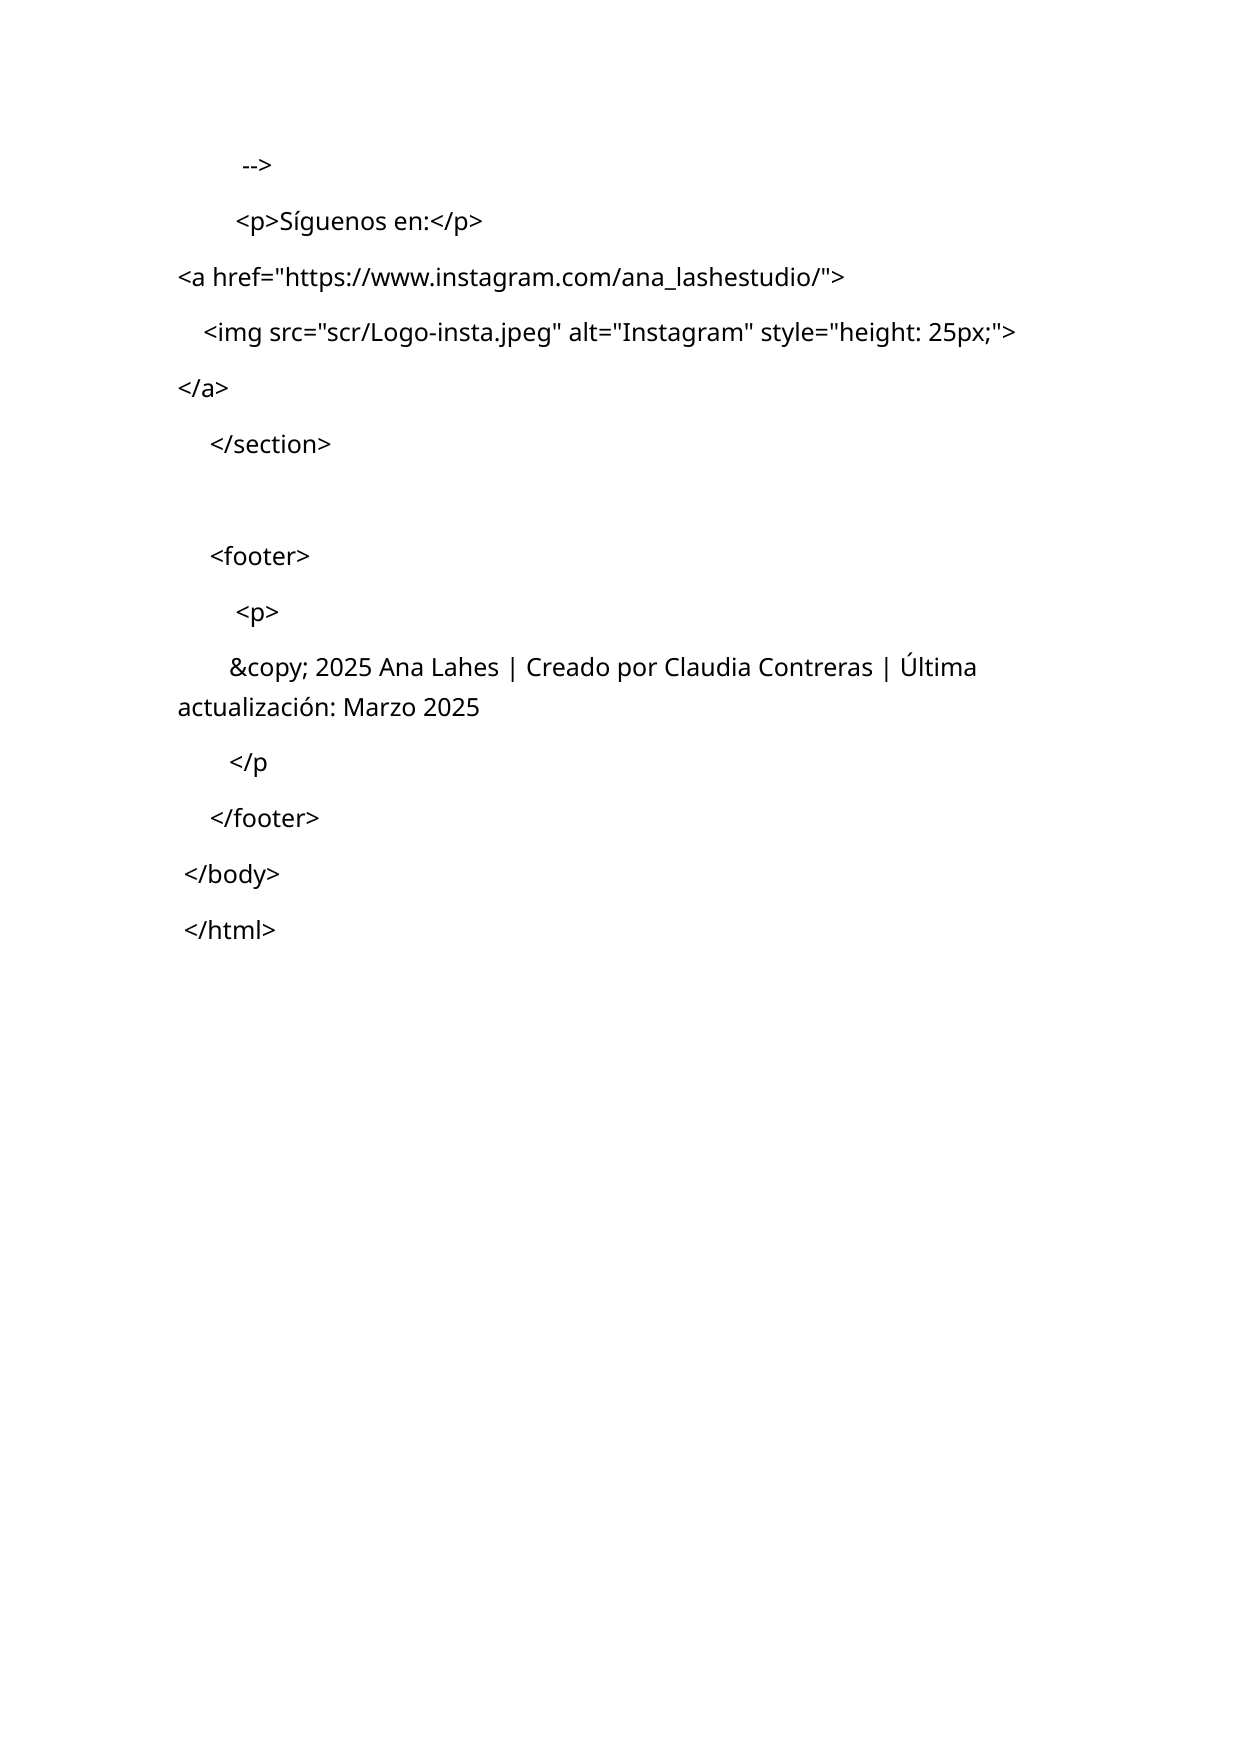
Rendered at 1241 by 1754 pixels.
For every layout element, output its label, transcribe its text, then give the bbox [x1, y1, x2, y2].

text <p> [177, 594, 1063, 628]
text <p>Síguenos en:</p> [177, 203, 1063, 237]
text </footer> [177, 801, 1063, 835]
text </body> [177, 857, 1063, 891]
text <footer> [177, 538, 1063, 572]
text --> [177, 148, 1063, 182]
text </section> [177, 427, 1063, 461]
text </p [177, 745, 1063, 779]
text </a> [177, 371, 1063, 405]
text <a href="https://www.instagram.com/ana_lashestudio/"> [177, 259, 1063, 293]
text <img src="scr/Logo-insta.jpeg" alt="Instagram" style="height: 25px;"> [177, 315, 1063, 349]
text </html> [177, 913, 1063, 947]
text &copy; 2025 Ana Lahes | Creado por Claudia Contreras | Última actualización: Marzo 2025 [177, 650, 1063, 723]
